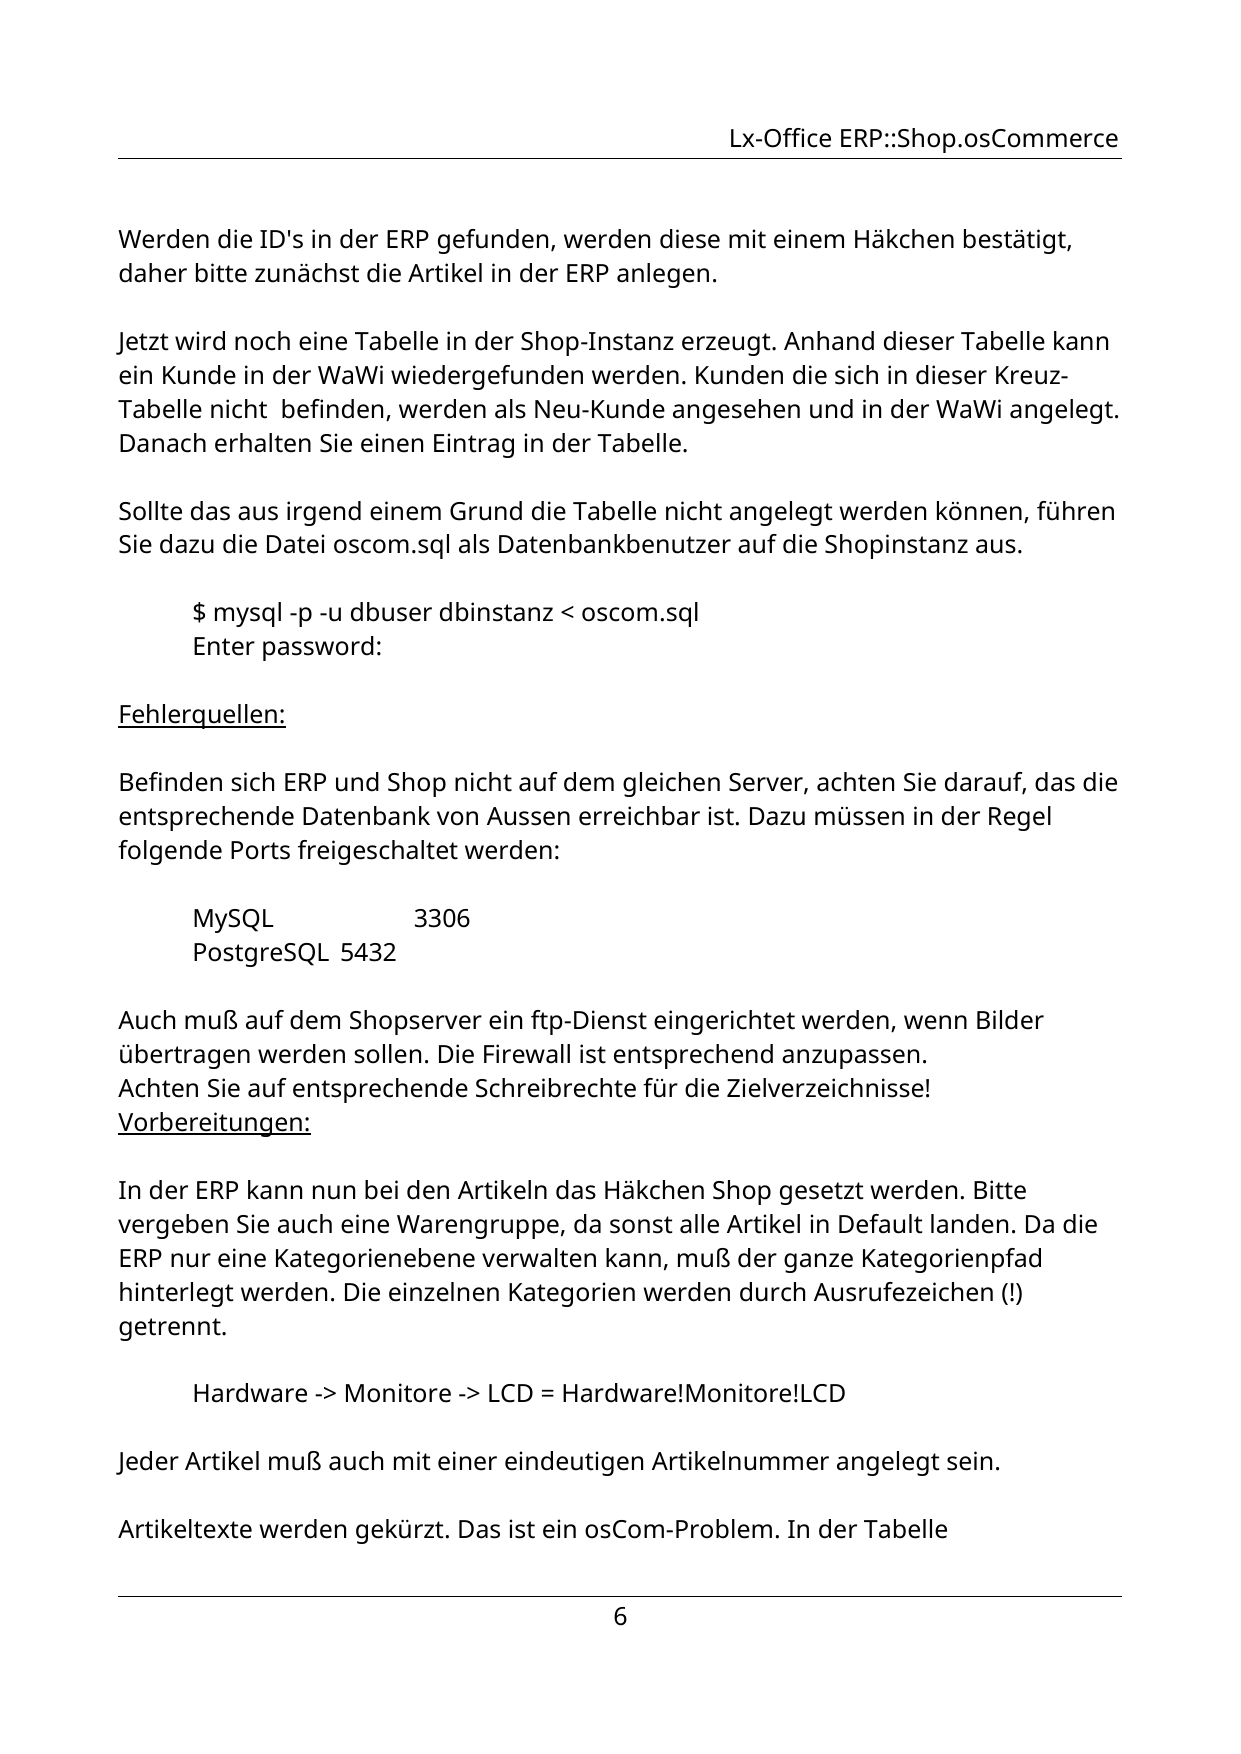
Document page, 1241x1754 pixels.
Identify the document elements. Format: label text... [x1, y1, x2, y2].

text Vorbereitungen: [118, 1104, 1122, 1138]
text MySQL 3306 [118, 901, 1122, 934]
text Fehlerquellen: [118, 697, 1122, 731]
text Sollte das aus irgend einem Grund die Tabelle nicht angelegt werden können, führen Sie dazu die Datei oscom.sql als Datenbankbenutzer auf die Shopinstanz aus. [118, 493, 1122, 561]
text Jetzt wird noch eine Tabelle in der Shop-Instanz erzeugt. Anhand dieser Tabelle kann ein Kunde in der WaWi wiedergefunden werden. Kunden die sich in dieser Kreuz-Tabelle nicht befinden, werden als Neu-Kunde angesehen und in der WaWi angelegt. Danach erhalten Sie einen Eintrag in der Tabelle. [118, 323, 1122, 459]
text Befinden sich ERP und Shop nicht auf dem gleichen Server, achten Sie darauf, das die entsprechende Datenbank von Aussen erreichbar ist. Dazu müssen in der Regel folgende Ports freigeschaltet werden: [118, 765, 1122, 867]
text $ mysql -p -u dbuser dbinstanz < oscom.sql [118, 595, 1122, 629]
text Achten Sie auf entsprechende Schreibrechte für die Zielverzeichnisse! [118, 1070, 1122, 1104]
text Werden die ID's in der ERP gefunden, werden diese mit einem Häkchen bestätigt, daher bitte zunächst die Artikel in der ERP anlegen. [118, 221, 1122, 289]
text In der ERP kann nun bei den Artikeln das Häkchen Shop gesetzt werden. Bitte vergeben Sie auch eine Warengruppe, da sonst alle Artikel in Default landen. Da die ERP nur eine Kategorienebene verwalten kann, muß der ganze Kategorienpfad hinterlegt werden. Die einzelnen Kategorien werden durch Ausrufezeichen (!) getrennt. [118, 1172, 1122, 1342]
text Hardware -> Monitore -> LCD = Hardware!Monitore!LCD [118, 1376, 1122, 1410]
text Jeder Artikel muß auch mit einer eindeutigen Artikelnummer angelegt sein. [118, 1444, 1122, 1478]
text PostgreSQL 5432 [118, 934, 1122, 968]
text Auch muß auf dem Shopserver ein ftp-Dienst eingerichtet werden, wenn Bilder übertragen werden sollen. Die Firewall ist entsprechend anzupassen. [118, 1002, 1122, 1070]
text Artikeltexte werden gekürzt. Das ist ein osCom-Problem. In der Tabelle [118, 1512, 1122, 1546]
text Enter password: [118, 629, 1122, 663]
